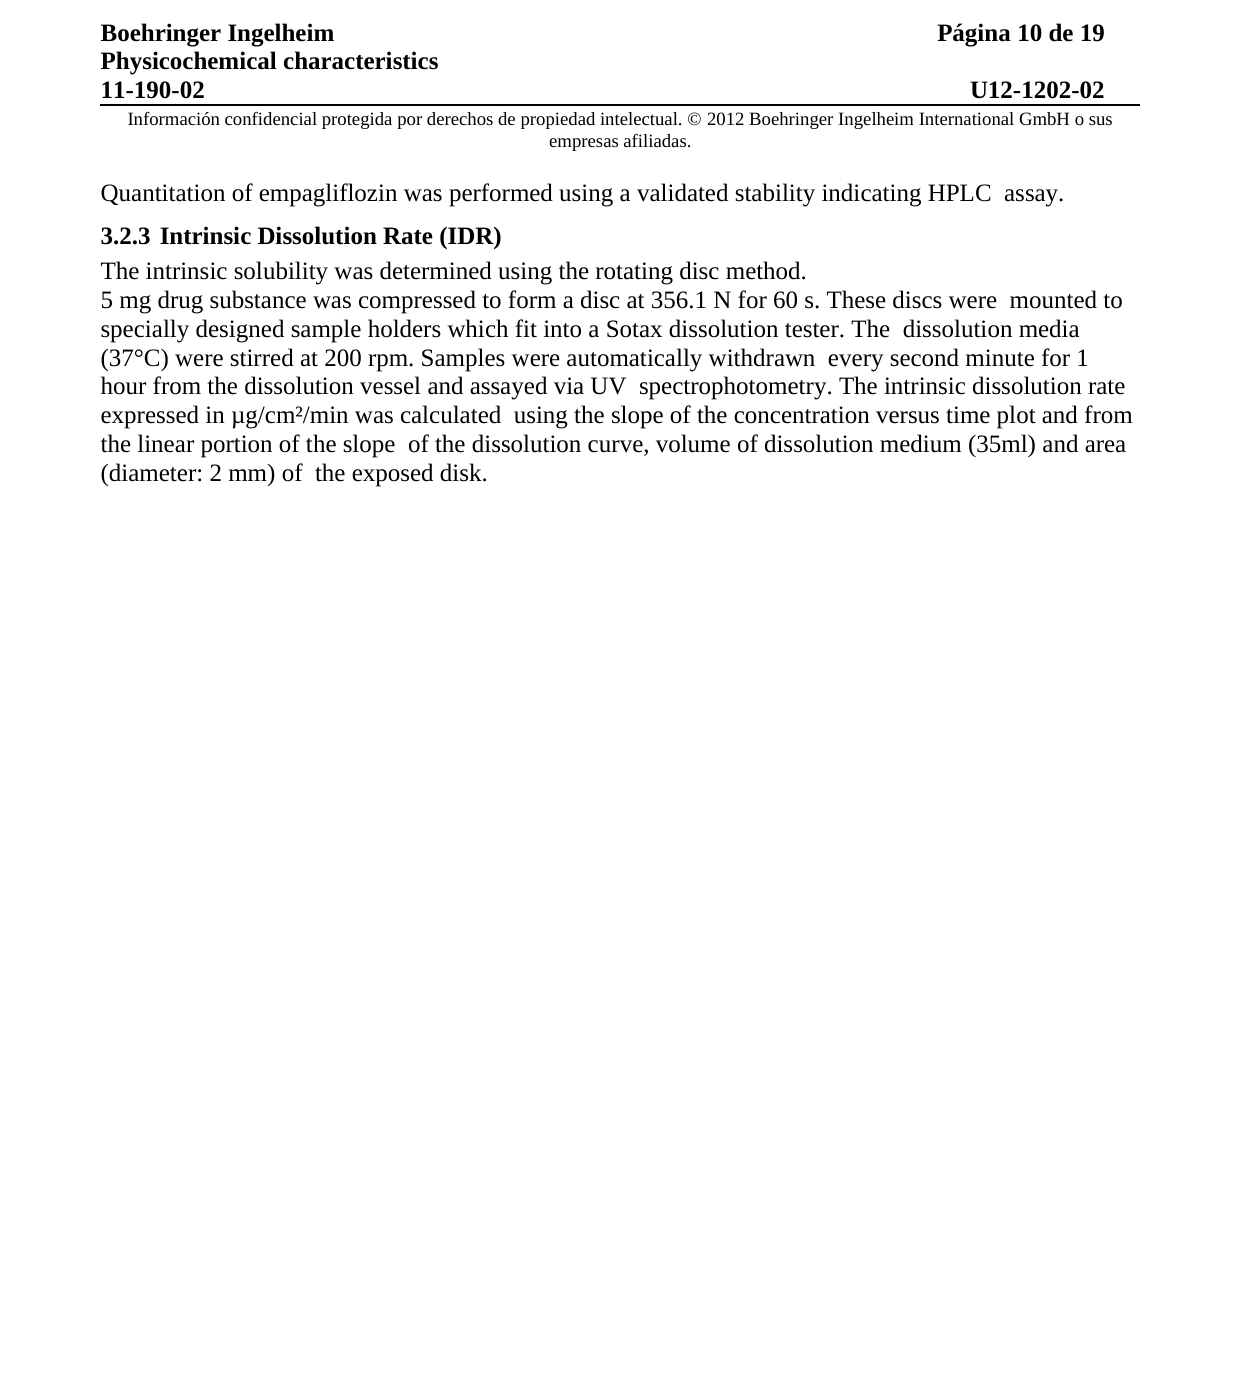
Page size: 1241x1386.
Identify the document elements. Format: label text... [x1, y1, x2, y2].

text Quantitation of empagliflozin was performed using a validated stability indicating HPLC assay. [100, 178, 1140, 206]
subtitle 3.2.3 Intrinsic Dissolution Rate (IDR) [100, 221, 1140, 250]
text 5 mg drug substance was compressed to form a disc at 356.1 N for 60 s. These discs were mounted to specially designed sample holders which fit into a Sotax dissolution tester. The dissolution media (37°C) were stirred at 200 rpm. Samples were automatically withdrawn every second minute for 1 hour from the dissolution vessel and assayed via UV spectrophotometry. The intrinsic dissolution rate expressed in µg/cm²/min was calculated using the slope of the concentration versus time plot and from the linear portion of the slope of the dissolution curve, volume of dissolution medium (35ml) and area (diameter: 2 mm) of the exposed disk. [100, 285, 1140, 486]
text The intrinsic solubility was determined using the rotating disc method. [100, 256, 1140, 285]
